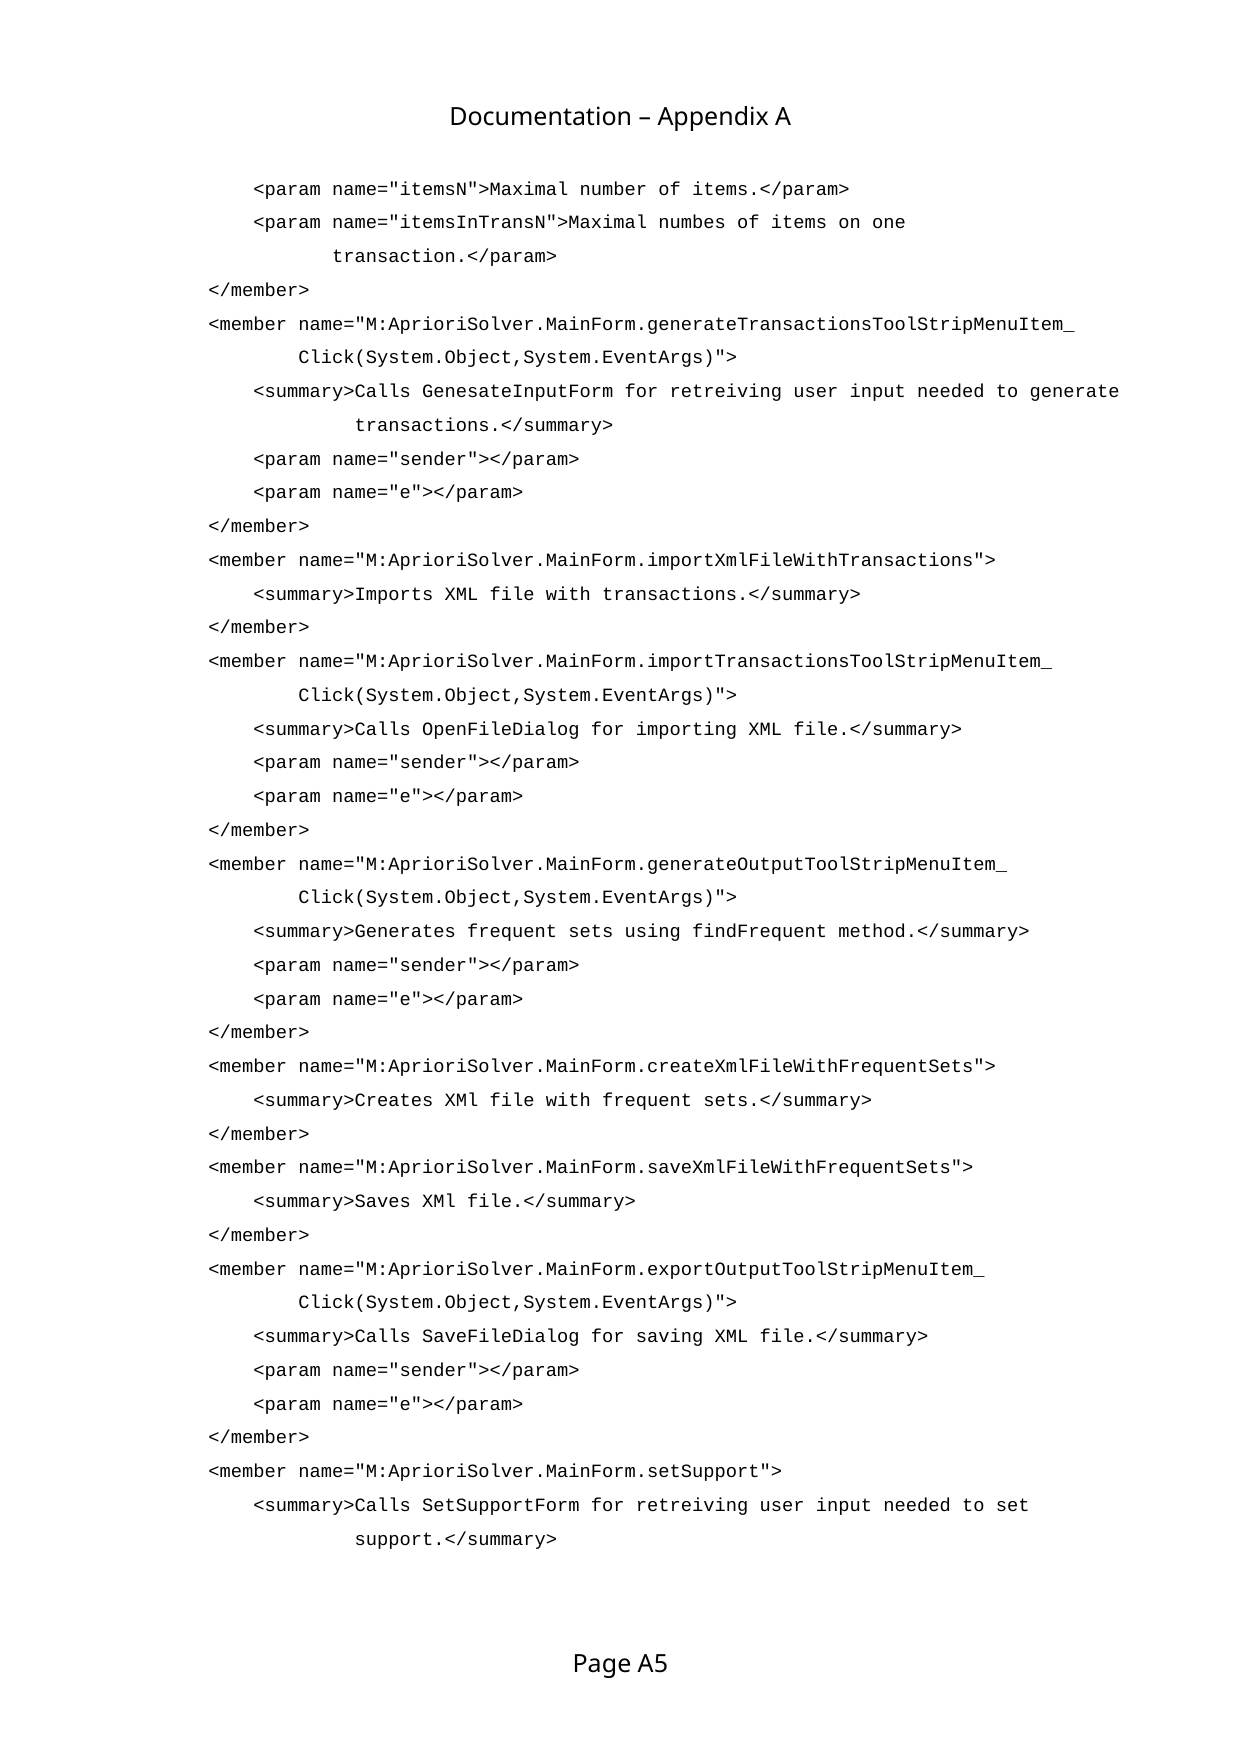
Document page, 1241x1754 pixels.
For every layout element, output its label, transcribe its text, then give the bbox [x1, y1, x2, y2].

text </member> [118, 618, 1122, 639]
text <param name="sender"></param> [118, 449, 1122, 471]
text </member> [118, 1124, 1122, 1146]
text </member> [118, 1226, 1122, 1247]
text Click(System.Object,System.EventArgs)"> [118, 1293, 1122, 1314]
text <summary>Generates frequent sets using findFrequent method.</summary> [118, 922, 1122, 943]
text <param name="itemsInTransN">Maximal numbes of items on one [118, 213, 1122, 234]
text transactions.</summary> [118, 416, 1122, 437]
text <param name="itemsN">Maximal number of items.</param> [118, 179, 1122, 201]
text <member name="M:AprioriSolver.MainForm.createXmlFileWithFrequentSets"> [118, 1057, 1122, 1078]
text </member> [118, 821, 1122, 842]
text <member name="M:AprioriSolver.MainForm.generateOutputToolStripMenuItem_ [118, 854, 1122, 876]
text <summary>Calls GenesateInputForm for retreiving user input needed to generate [118, 382, 1122, 403]
text Click(System.Object,System.EventArgs)"> [118, 686, 1122, 707]
text <param name="e"></param> [118, 483, 1122, 504]
text <param name="sender"></param> [118, 956, 1122, 977]
text <param name="e"></param> [118, 1394, 1122, 1416]
text <summary>Imports XML file with transactions.</summary> [118, 584, 1122, 606]
text </member> [118, 1428, 1122, 1449]
text <member name="M:AprioriSolver.MainForm.saveXmlFileWithFrequentSets"> [118, 1158, 1122, 1179]
text <summary>Calls SaveFileDialog for saving XML file.</summary> [118, 1327, 1122, 1348]
text <member name="M:AprioriSolver.MainForm.exportOutputToolStripMenuItem_ [118, 1259, 1122, 1281]
text <param name="e"></param> [118, 787, 1122, 808]
text <summary>Calls OpenFileDialog for importing XML file.</summary> [118, 719, 1122, 741]
text </member> [118, 517, 1122, 538]
text <param name="e"></param> [118, 989, 1122, 1011]
text <member name="M:AprioriSolver.MainForm.setSupport"> [118, 1462, 1122, 1483]
text <summary>Creates XMl file with frequent sets.</summary> [118, 1091, 1122, 1112]
text Click(System.Object,System.EventArgs)"> [118, 348, 1122, 369]
text <summary>Calls SetSupportForm for retreiving user input needed to set [118, 1496, 1122, 1517]
text </member> [118, 281, 1122, 302]
text support.</summary> [118, 1529, 1122, 1551]
text <param name="sender"></param> [118, 753, 1122, 774]
text <param name="sender"></param> [118, 1361, 1122, 1382]
text <summary>Saves XMl file.</summary> [118, 1192, 1122, 1213]
text <member name="M:AprioriSolver.MainForm.generateTransactionsToolStripMenuItem_ [118, 314, 1122, 336]
text Click(System.Object,System.EventArgs)"> [118, 888, 1122, 909]
text transaction.</param> [118, 247, 1122, 268]
text </member> [118, 1023, 1122, 1044]
text <member name="M:AprioriSolver.MainForm.importXmlFileWithTransactions"> [118, 551, 1122, 572]
text <member name="M:AprioriSolver.MainForm.importTransactionsToolStripMenuItem_ [118, 652, 1122, 673]
